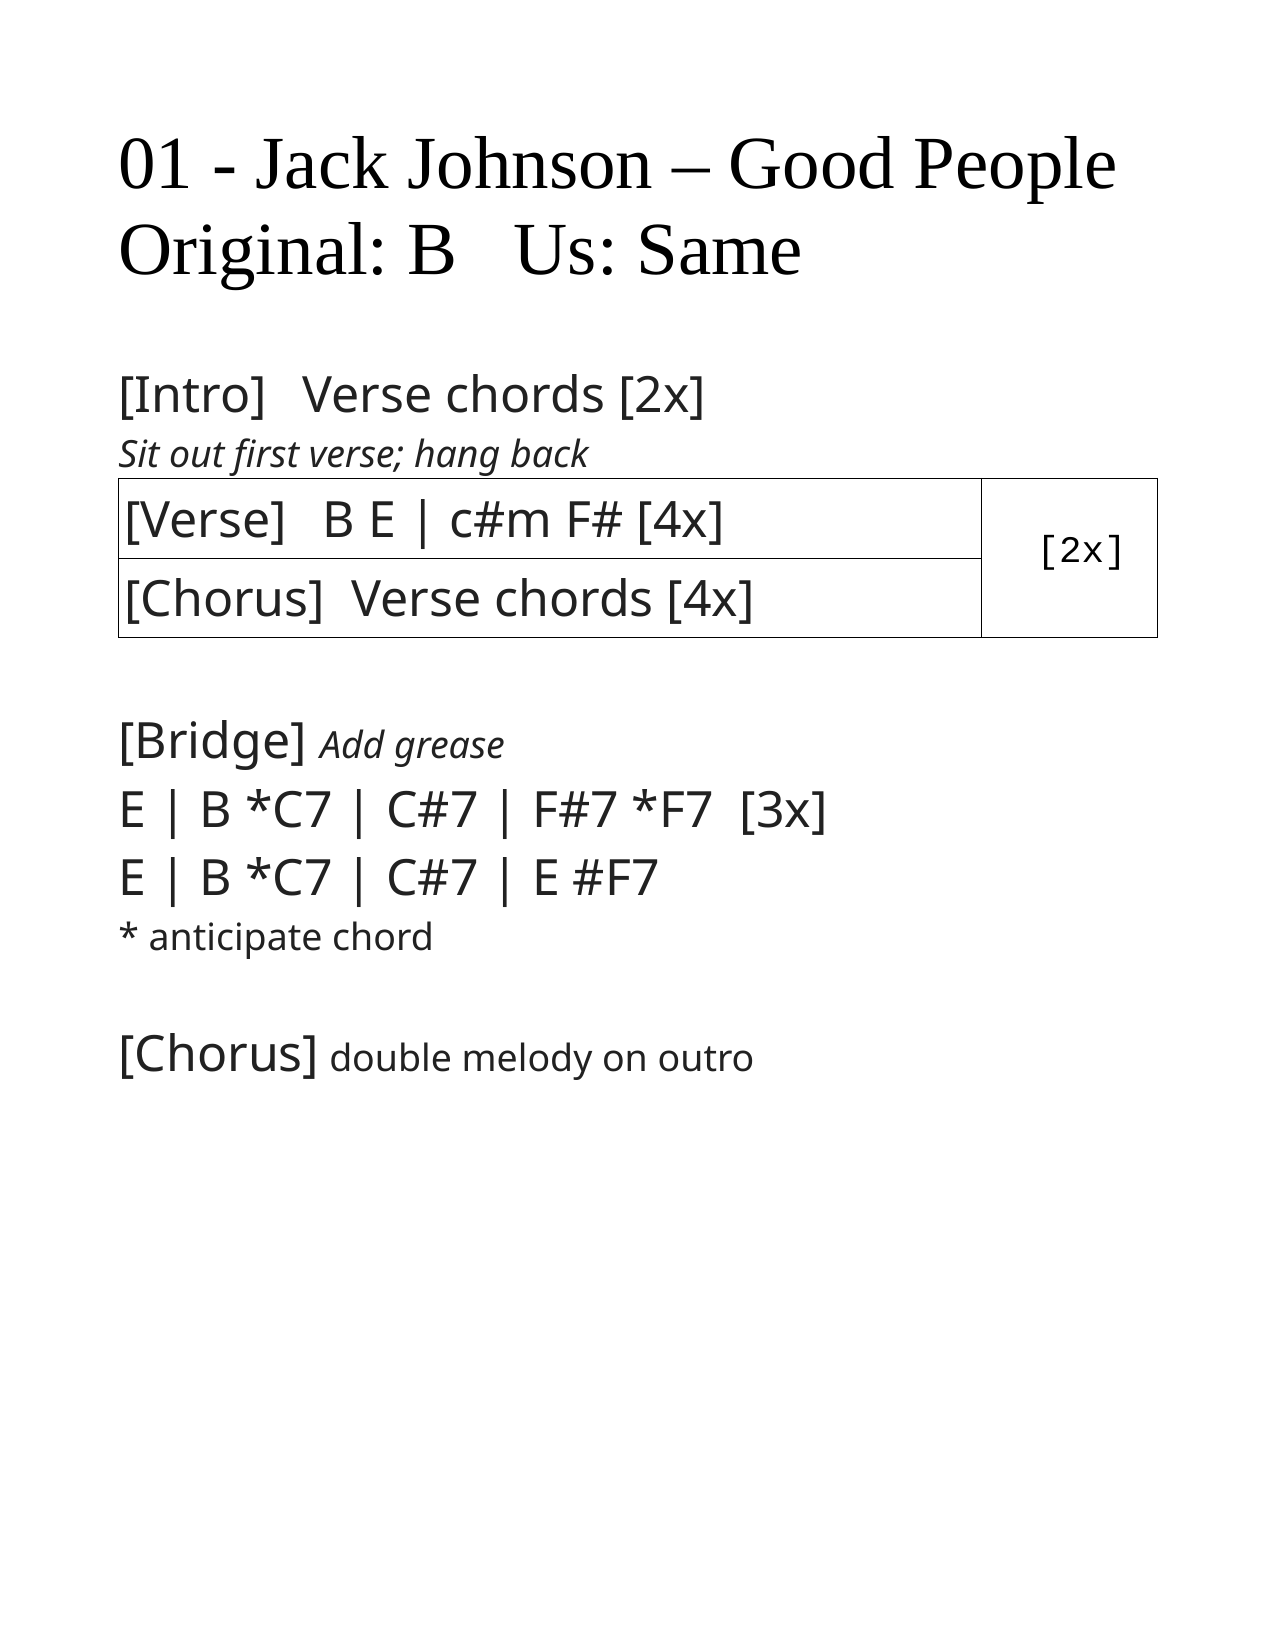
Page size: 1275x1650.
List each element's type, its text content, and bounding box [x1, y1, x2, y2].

text * anticipate chord [118, 910, 1157, 961]
table_header [Verse] B E | c#m F# [4x] [119, 479, 981, 558]
text Sit out first verse; hang back [118, 427, 1157, 478]
text [Bridge] Add grease [118, 706, 1157, 774]
text 01 - Jack Johnson – Good People [118, 118, 1157, 204]
text [Intro] Verse chords [2x] [118, 359, 1157, 427]
text E | B *C7 | C#7 | E #F7 [118, 842, 1157, 910]
text Original: B Us: Same [118, 204, 1157, 291]
table_header [2x] [982, 479, 1157, 637]
text E | B *C7 | C#7 | F#7 *F7 [3x] [118, 774, 1157, 842]
table_cell [Chorus] Verse chords [4x] [119, 559, 981, 637]
text [Chorus] double melody on outro [118, 1018, 1157, 1086]
